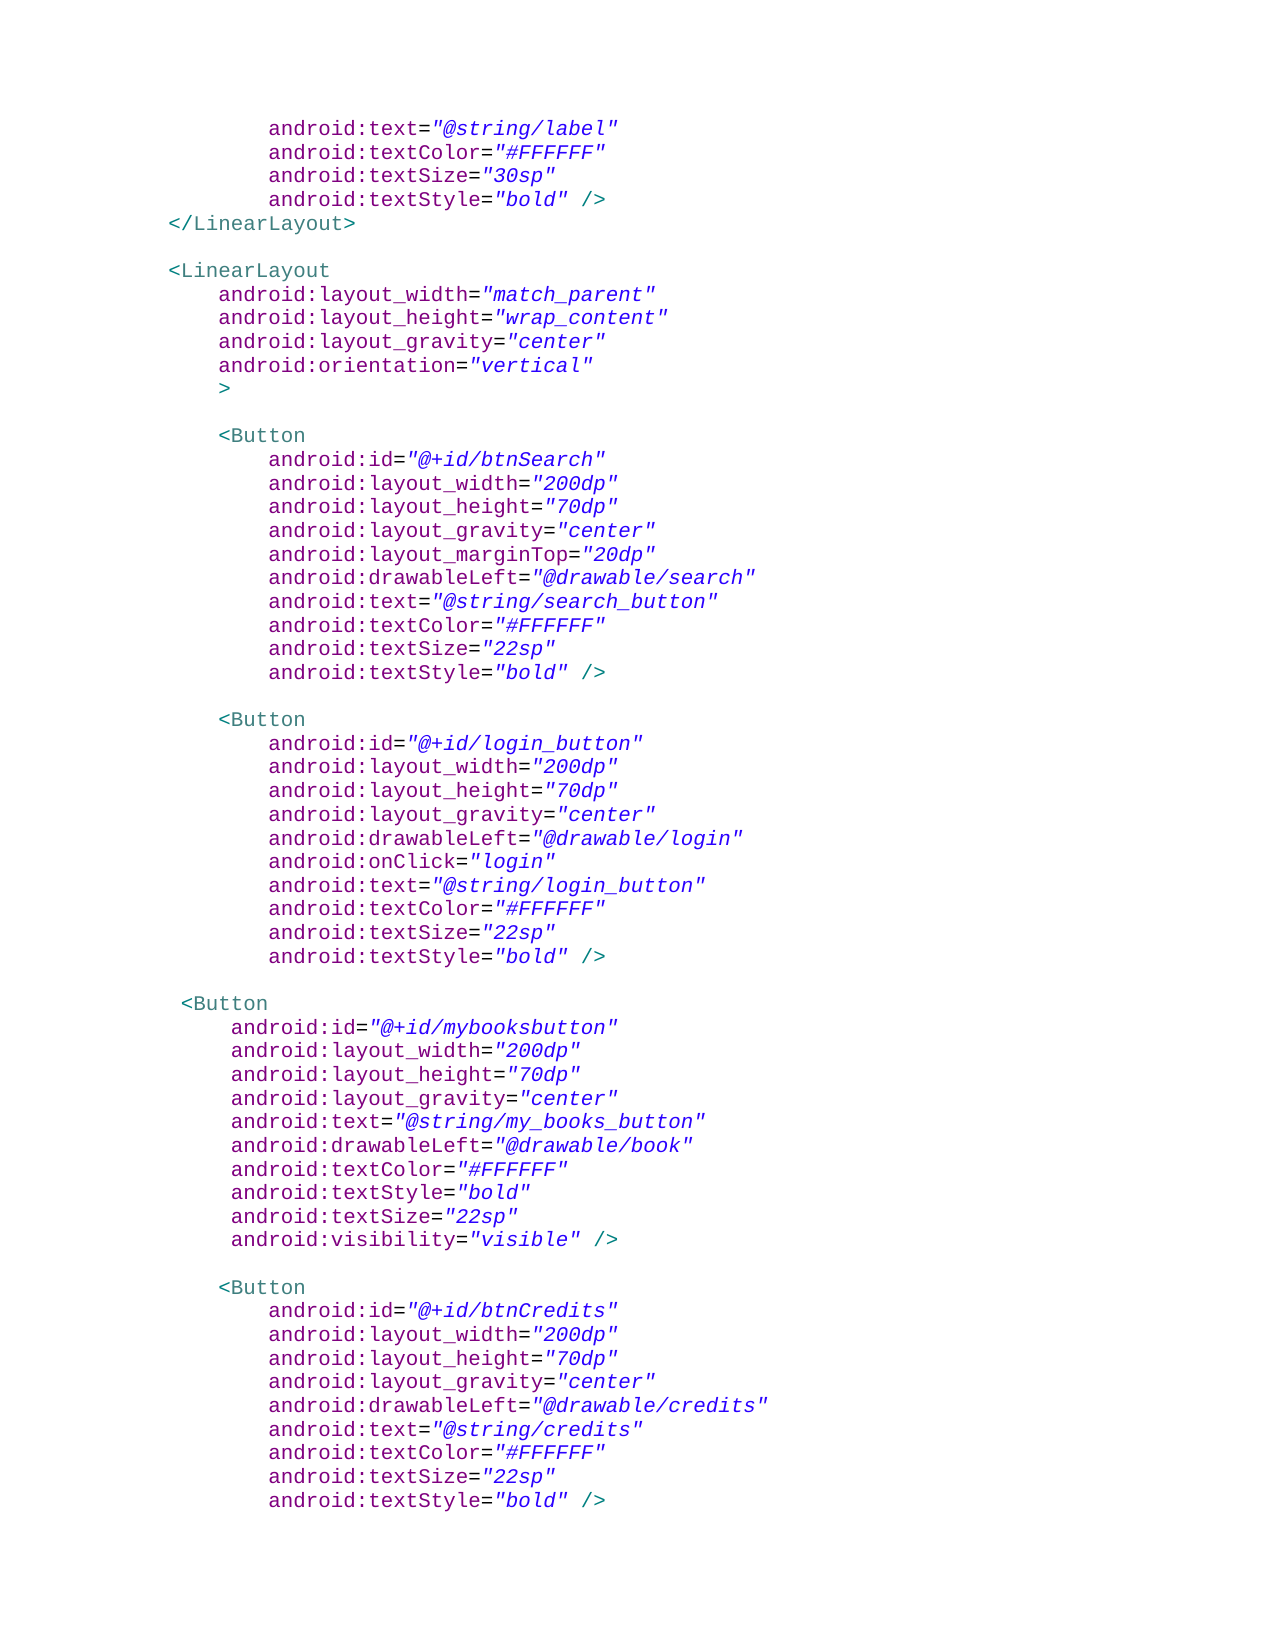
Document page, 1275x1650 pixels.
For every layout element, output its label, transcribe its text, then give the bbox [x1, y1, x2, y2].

text android:textSize="30sp" [118, 165, 1157, 189]
text <Button [118, 426, 1157, 449]
text android:textStyle="bold" /> [118, 1489, 1157, 1513]
text android:layout_gravity="center" [118, 520, 1157, 544]
text android:layout_height="70dp" [118, 1348, 1157, 1371]
text <Button [118, 709, 1157, 733]
text android:onClick="login" [118, 851, 1157, 875]
text android:textColor="#FFFFFF" [118, 142, 1157, 165]
text android:layout_gravity="center" [118, 804, 1157, 827]
text android:textSize="22sp" [118, 638, 1157, 662]
text > [118, 378, 1157, 402]
text android:layout_gravity="center" [118, 331, 1157, 354]
text android:textColor="#FFFFFF" [118, 1442, 1157, 1466]
text android:layout_marginTop="20dp" [118, 544, 1157, 567]
text android:layout_width="200dp" [118, 1324, 1157, 1348]
text android:textStyle="bold" /> [118, 662, 1157, 686]
text android:drawableLeft="@drawable/search" [118, 567, 1157, 591]
text android:drawableLeft="@drawable/book" [118, 1135, 1157, 1158]
text android:text="@string/my_books_button" [118, 1111, 1157, 1135]
text android:textSize="22sp" [118, 922, 1157, 946]
text android:layout_width="200dp" [118, 473, 1157, 496]
text </LinearLayout> [118, 213, 1157, 236]
text android:layout_width="200dp" [118, 1040, 1157, 1064]
text <Button [118, 1277, 1157, 1300]
text android:layout_height="70dp" [118, 1064, 1157, 1088]
text android:orientation="vertical" [118, 354, 1157, 378]
text android:text="@string/credits" [118, 1419, 1157, 1442]
text android:layout_width="match_parent" [118, 284, 1157, 307]
text android:text="@string/label" [118, 118, 1157, 142]
text android:layout_height="70dp" [118, 496, 1157, 520]
text android:text="@string/search_button" [118, 591, 1157, 615]
text android:text="@string/login_button" [118, 875, 1157, 898]
text android:layout_width="200dp" [118, 757, 1157, 780]
text android:id="@+id/mybooksbutton" [118, 1017, 1157, 1040]
text android:id="@+id/btnCredits" [118, 1300, 1157, 1324]
text android:drawableLeft="@drawable/login" [118, 827, 1157, 851]
text android:id="@+id/btnSearch" [118, 449, 1157, 473]
text <Button [118, 993, 1157, 1017]
text android:drawableLeft="@drawable/credits" [118, 1395, 1157, 1419]
text android:textStyle="bold" /> [118, 189, 1157, 213]
text <LinearLayout [118, 260, 1157, 284]
text android:layout_height="70dp" [118, 780, 1157, 804]
text android:textColor="#FFFFFF" [118, 1158, 1157, 1182]
text android:textSize="22sp" [118, 1206, 1157, 1229]
text android:layout_height="wrap_content" [118, 307, 1157, 331]
text android:textStyle="bold" /> [118, 946, 1157, 969]
text android:visibility="visible" /> [118, 1229, 1157, 1253]
text android:textSize="22sp" [118, 1466, 1157, 1489]
text android:textStyle="bold" [118, 1182, 1157, 1206]
text android:textColor="#FFFFFF" [118, 898, 1157, 922]
text android:layout_gravity="center" [118, 1371, 1157, 1395]
text android:textColor="#FFFFFF" [118, 615, 1157, 638]
text android:id="@+id/login_button" [118, 733, 1157, 757]
text android:layout_gravity="center" [118, 1088, 1157, 1111]
